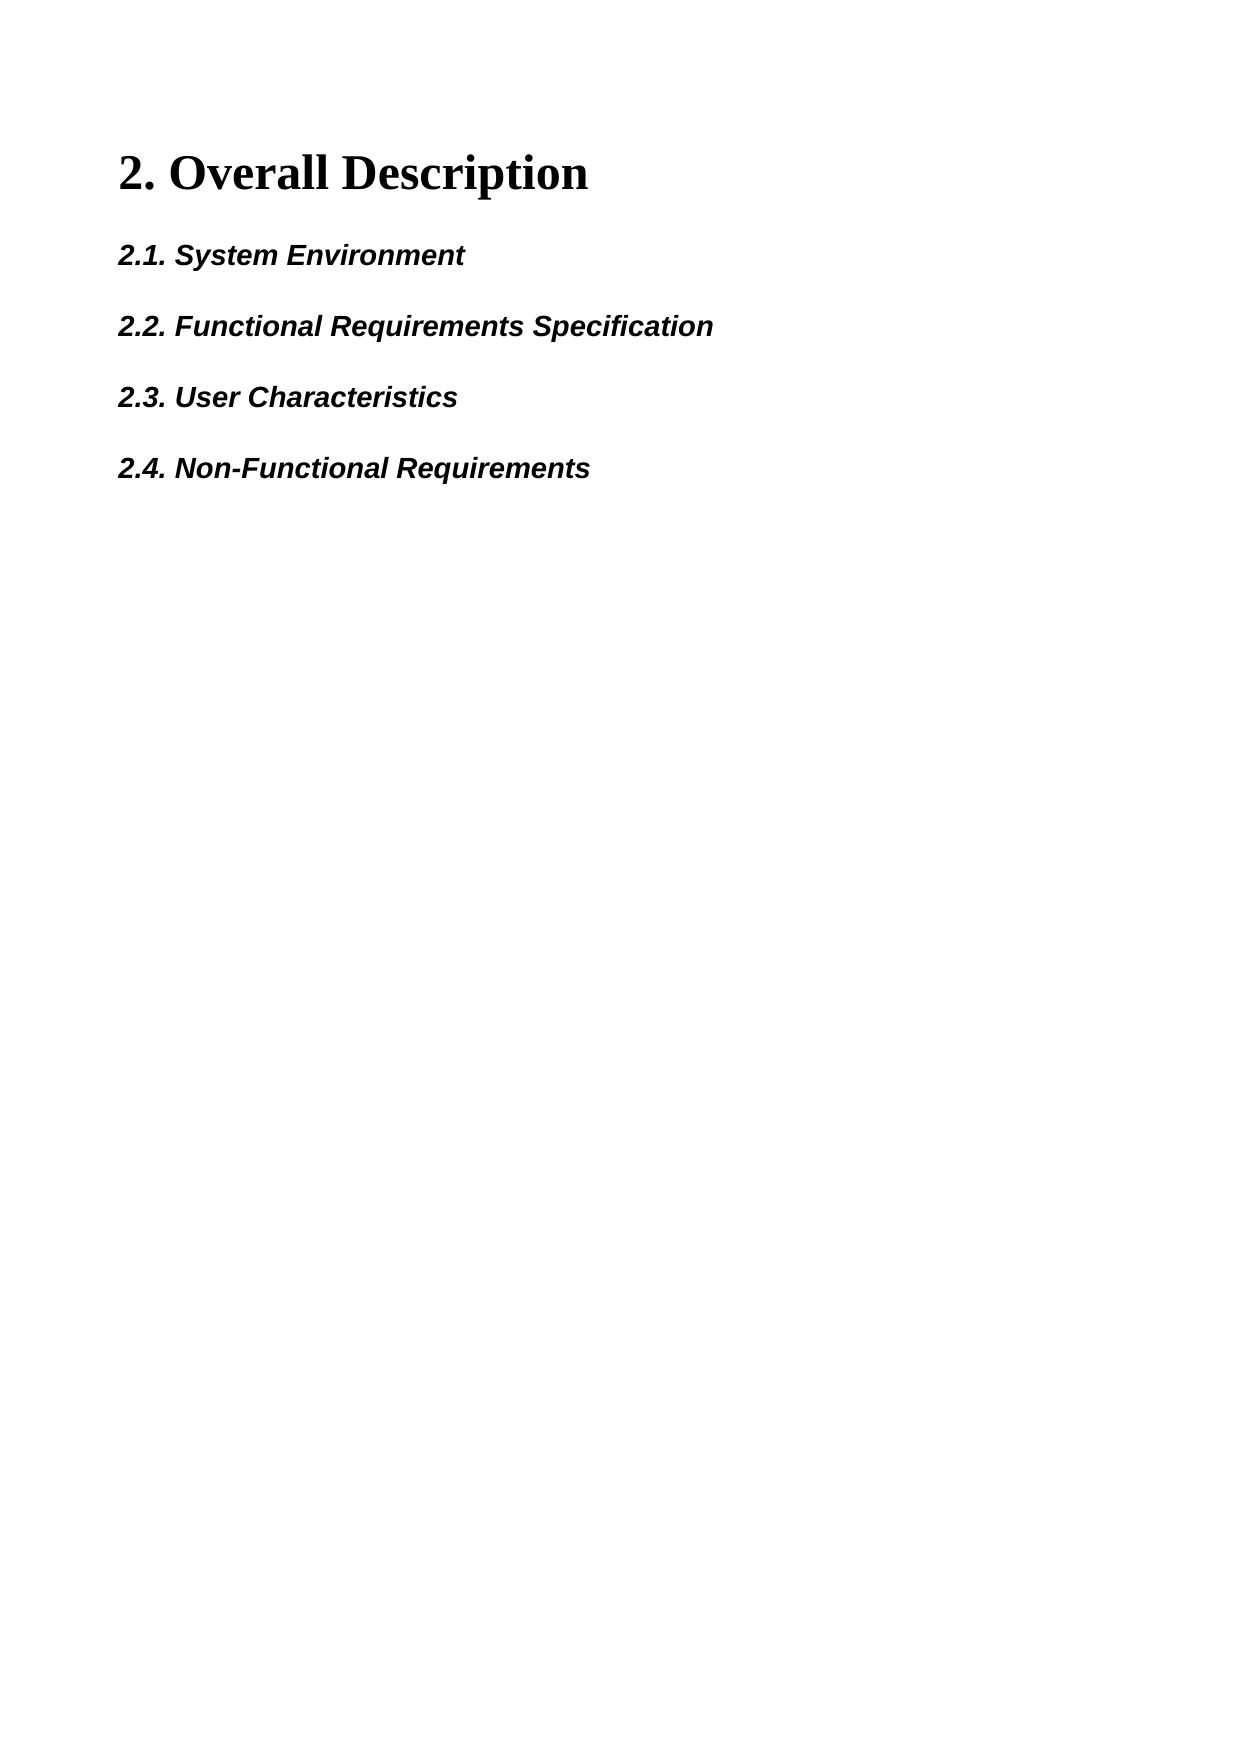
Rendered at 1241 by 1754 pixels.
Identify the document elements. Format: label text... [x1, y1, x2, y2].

subtitle 2. Overall Description [118, 143, 1122, 201]
subtitle 2.2. Functional Requirements Specification [118, 309, 1122, 343]
subtitle 2.3. User Characteristics [118, 380, 1122, 414]
subtitle 2.1. System Environment [118, 238, 1122, 272]
subtitle 2.4. Non-Functional Requirements [118, 451, 1122, 485]
